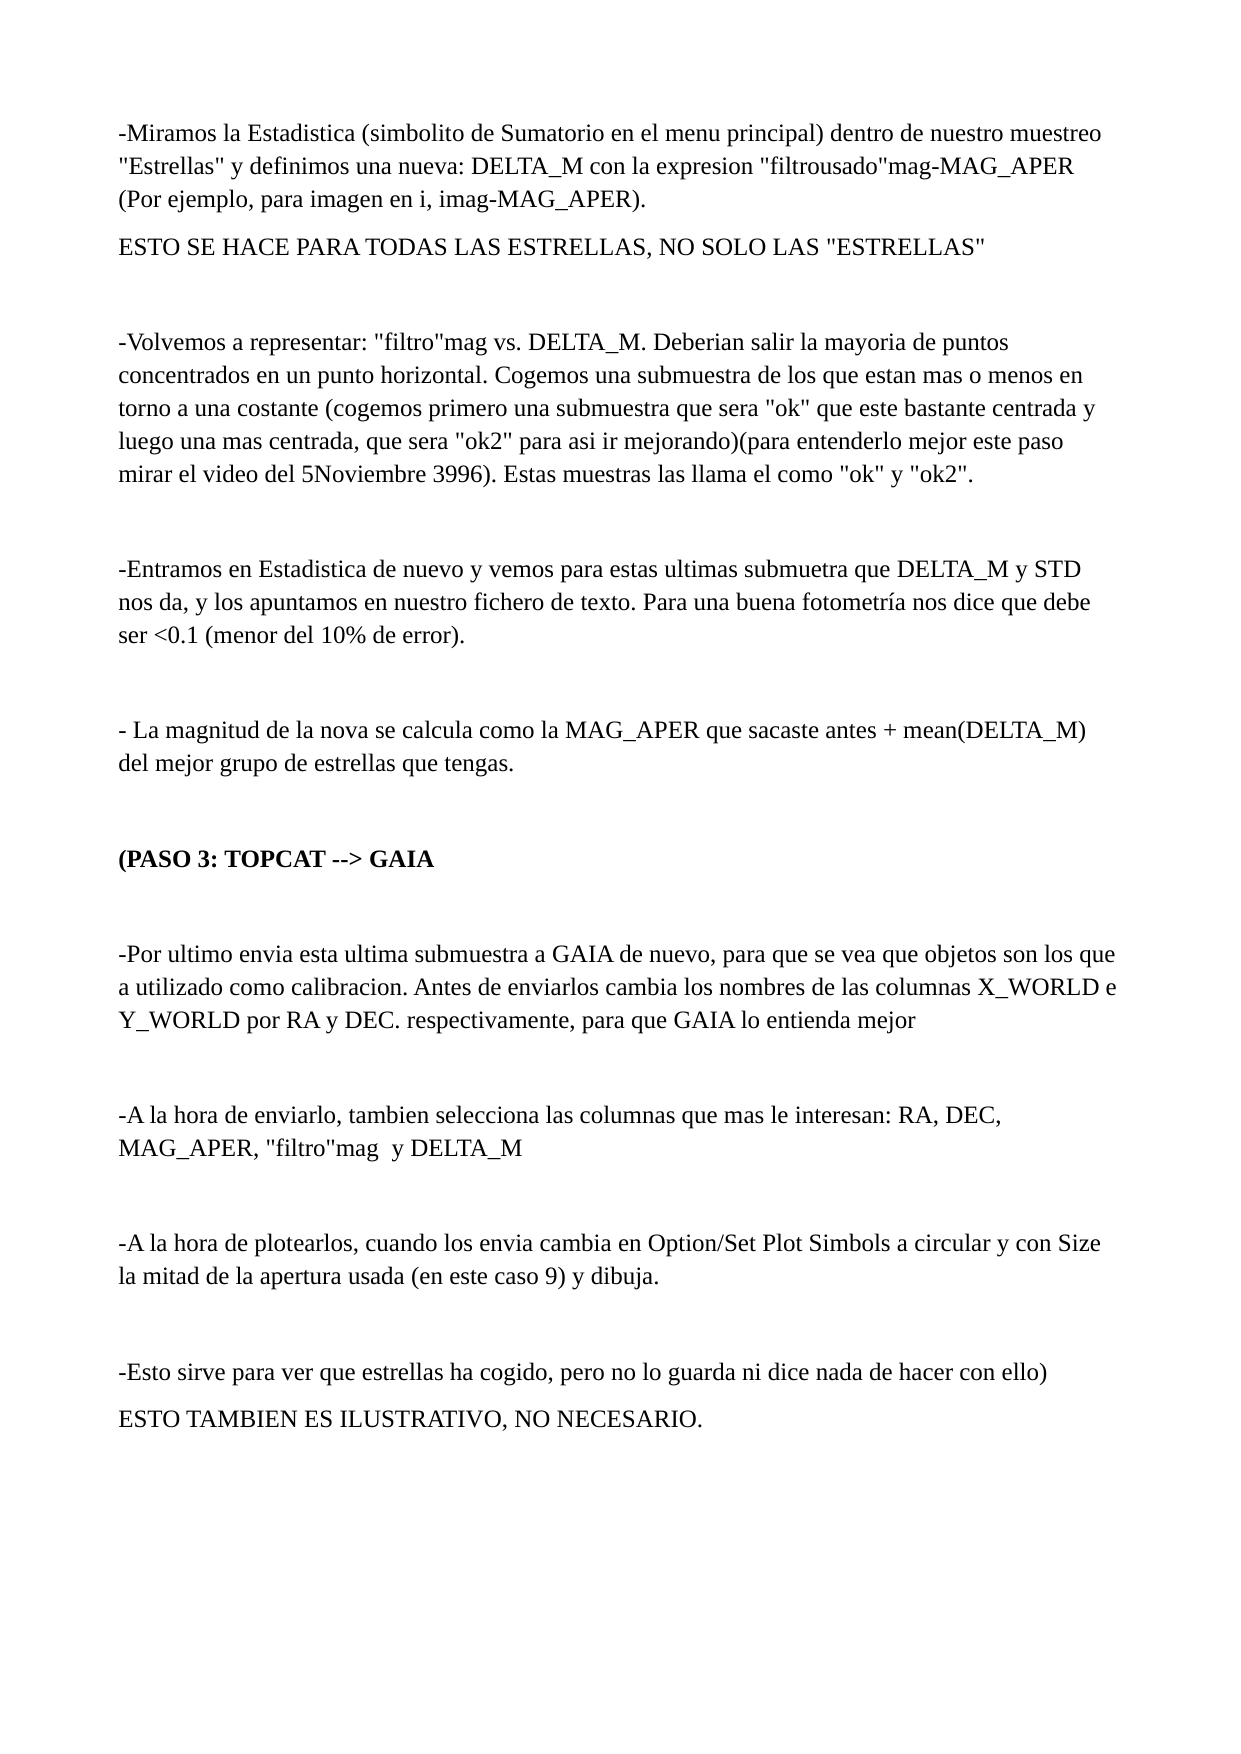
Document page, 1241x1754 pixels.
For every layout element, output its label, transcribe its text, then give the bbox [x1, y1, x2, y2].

text -A la hora de plotearlos, cuando los envia cambia en Option/Set Plot Simbols a circular y con Size la mitad de la apertura usada (en este caso 9) y dibuja. [118, 1228, 1122, 1290]
text ESTO TAMBIEN ES ILUSTRATIVO, NO NECESARIO. [118, 1404, 1122, 1433]
text ESTO SE HACE PARA TODAS LAS ESTRELLAS, NO SOLO LAS "ESTRELLAS" [118, 232, 1122, 261]
text - La magnitud de la nova se calcula como la MAG_APER que sacaste antes + mean(DELTA_M) del mejor grupo de estrellas que tengas. [118, 716, 1122, 777]
text -A la hora de enviarlo, tambien selecciona las columnas que mas le interesan: RA, DEC, MAG_APER, "filtro"mag y DELTA_M [118, 1100, 1122, 1162]
text -Volvemos a representar: "filtro"mag vs. DELTA_M. Deberian salir la mayoria de puntos concentrados en un punto horizontal. Cogemos una submuestra de los que estan mas o menos en torno a una costante (cogemos primero una submuestra que sera "ok" que este bastante centrada y luego una mas centrada, que sera "ok2" para asi ir mejorando)(para entenderlo mejor este paso mirar el video del 5Noviembre 3996). Estas muestras las llama el como "ok" y "ok2". [118, 327, 1122, 488]
text -Miramos la Estadistica (simbolito de Sumatorio en el menu principal) dentro de nuestro muestreo "Estrellas" y definimos una nueva: DELTA_M con la expresion "filtrousado"mag-MAG_APER (Por ejemplo, para imagen en i, imag-MAG_APER). [118, 118, 1122, 213]
text -Entramos en Estadistica de nuevo y vemos para estas ultimas submuetra que DELTA_M y STD nos da, y los apuntamos en nuestro fichero de texto. Para una buena fotometría nos dice que debe ser <0.1 (menor del 10% de error). [118, 554, 1122, 649]
text -Por ultimo envia esta ultima submuestra a GAIA de nuevo, para que se vea que objetos son los que a utilizado como calibracion. Antes de enviarlos cambia los nombres de las columnas X_WORLD e Y_WORLD por RA y DEC. respectivamente, para que GAIA lo entienda mejor [118, 939, 1122, 1034]
text (PASO 3: TOPCAT --> GAIA [118, 844, 1122, 872]
text -Esto sirve para ver que estrellas ha cogido, pero no lo guarda ni dice nada de hacer con ello) [118, 1357, 1122, 1385]
